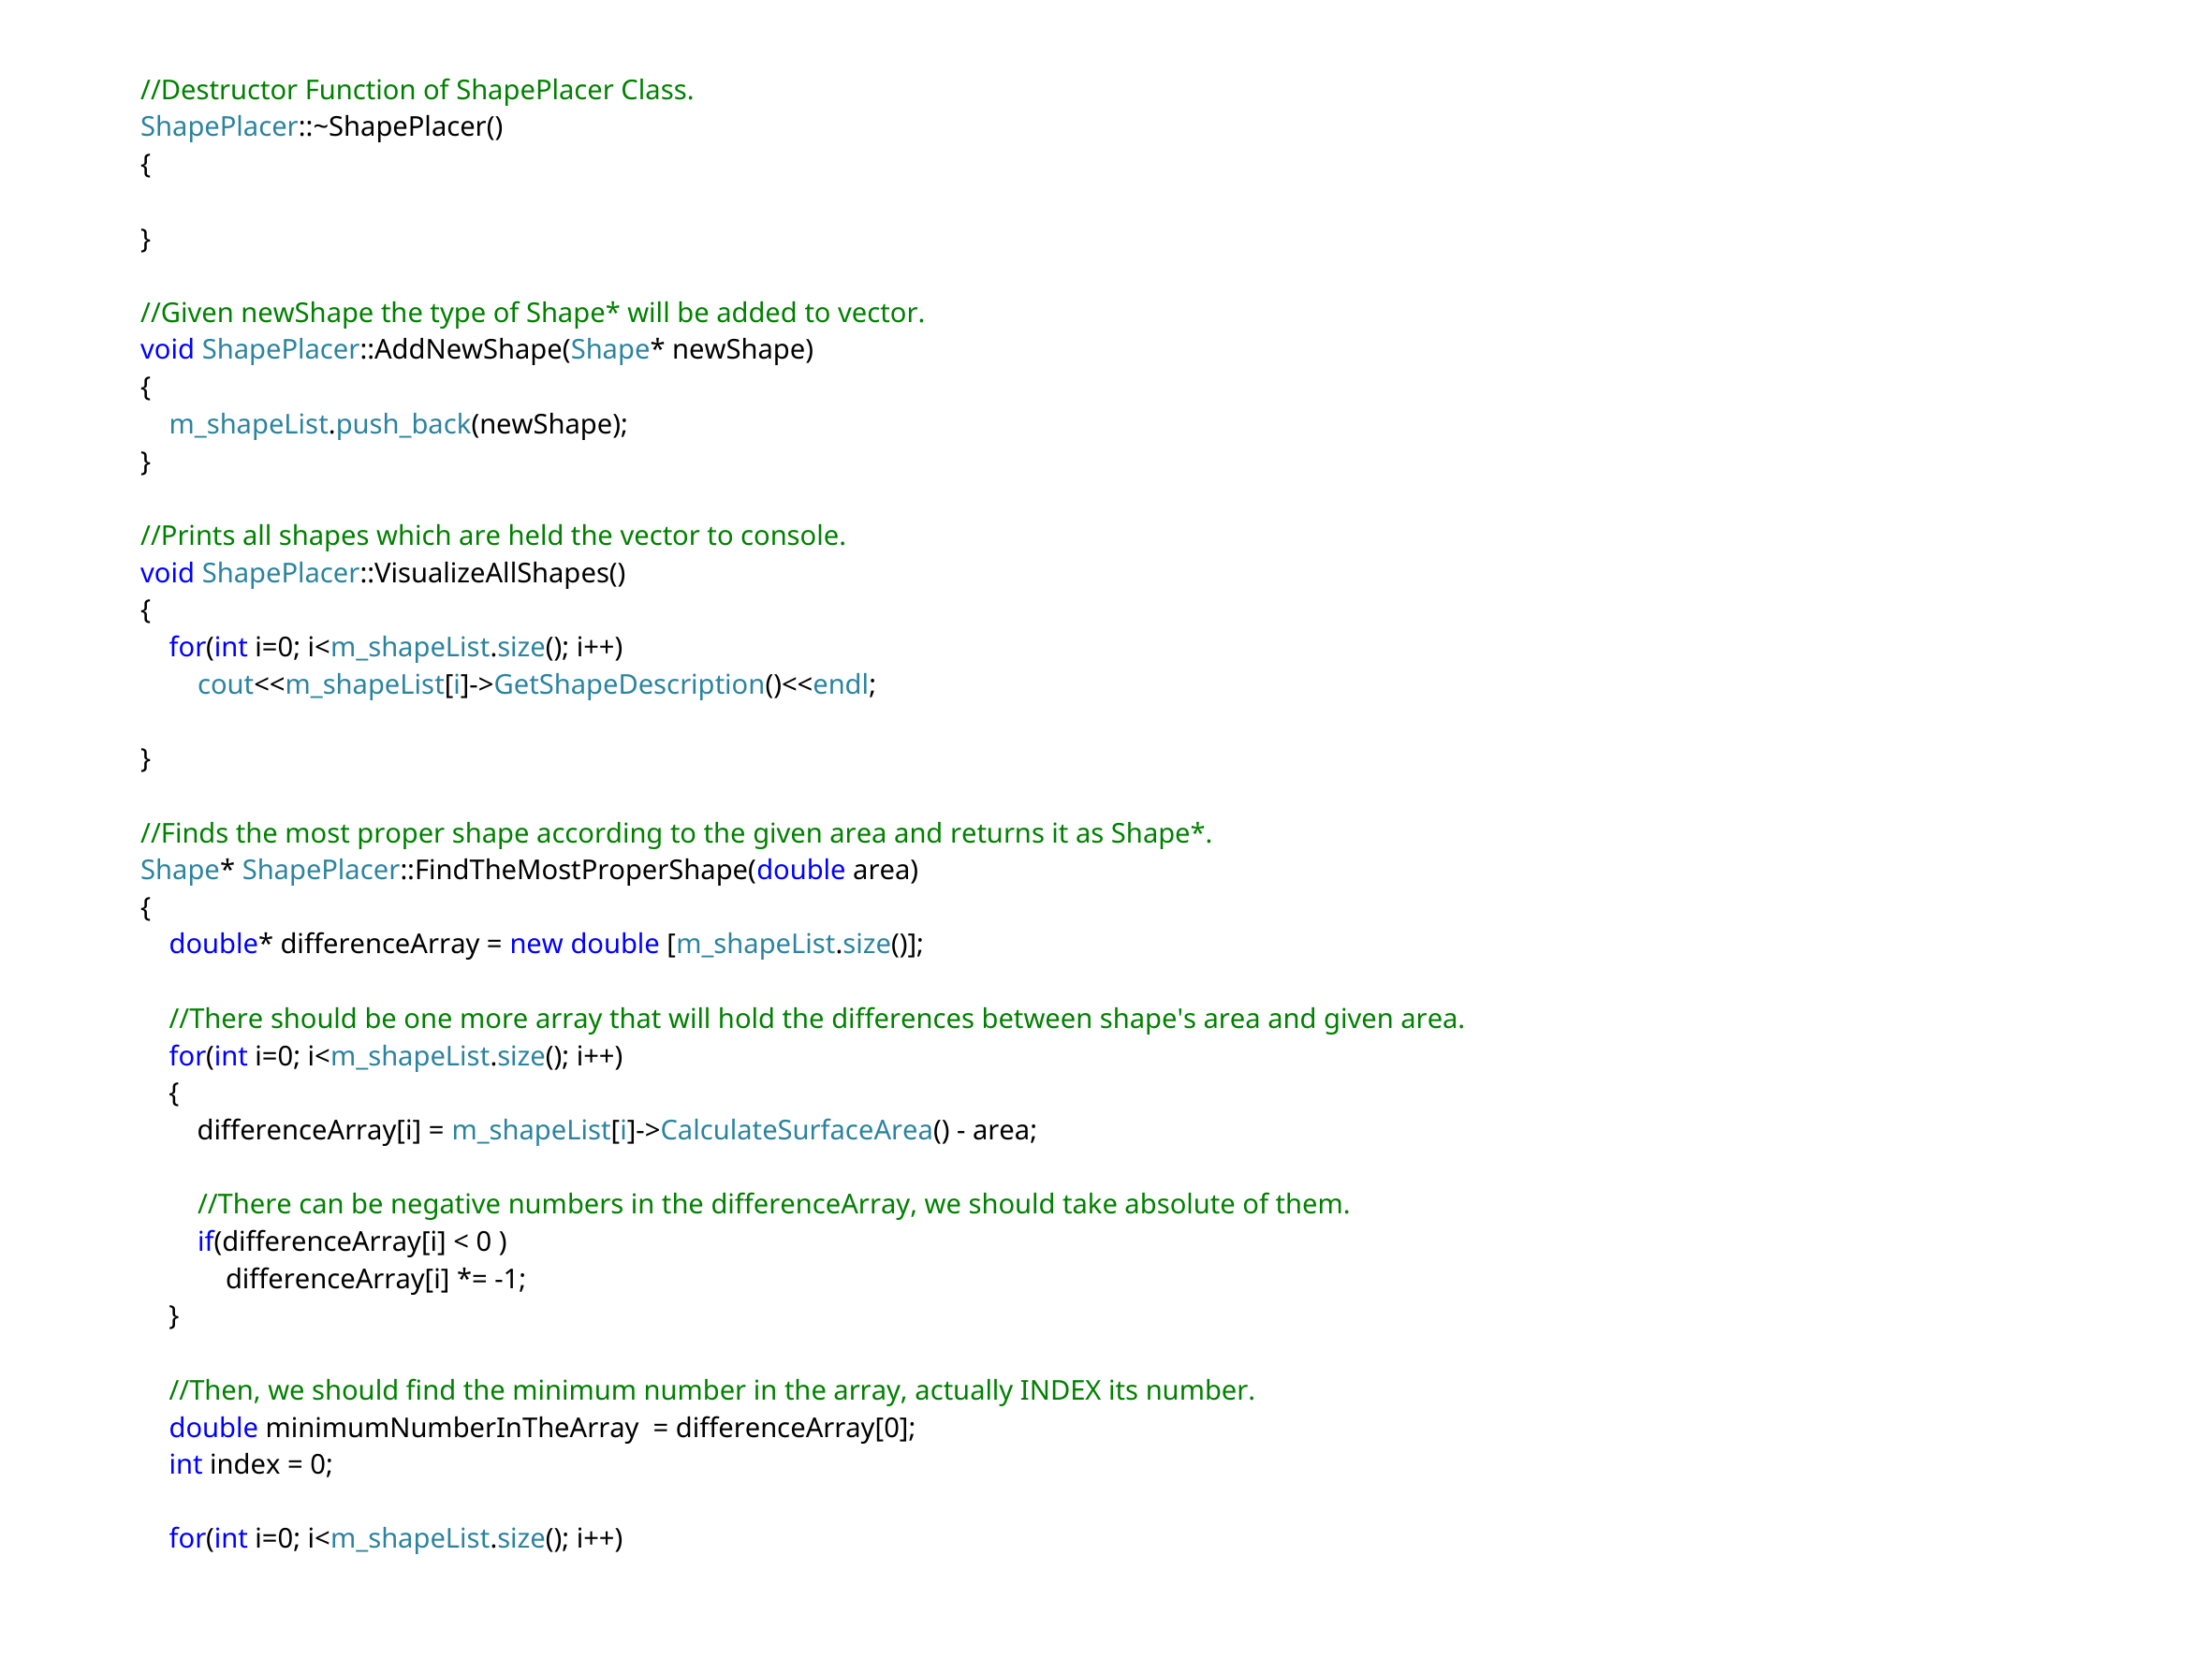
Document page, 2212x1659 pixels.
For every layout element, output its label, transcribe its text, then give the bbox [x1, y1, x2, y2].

text for(int i=0; i<m_shapeList.size(); i++) [140, 1036, 2071, 1074]
text double* differenceArray = new double [m_shapeList.size()]; [140, 925, 2071, 962]
text int index = 0; [140, 1445, 2071, 1482]
text { [140, 367, 2071, 404]
text } [140, 442, 2071, 479]
text if(differenceArray[i] < 0 ) [140, 1222, 2071, 1259]
text for(int i=0; i<m_shapeList.size(); i++) [140, 1520, 2071, 1556]
text for(int i=0; i<m_shapeList.size(); i++) [140, 627, 2071, 665]
text //There can be negative numbers in the differenceArray, we should take absolute of them. [140, 1185, 2071, 1222]
text //There should be one more array that will hold the differences between shape's area and given area. [140, 999, 2071, 1036]
text double minimumNumberInTheArray = differenceArray[0]; [140, 1408, 2071, 1445]
text //Given newShape the type of Shape* will be added to vector. [140, 293, 2071, 330]
text //Finds the most proper shape according to the given area and returns it as Shape*. [140, 814, 2071, 850]
text } [140, 739, 2071, 776]
text { [140, 1074, 2071, 1110]
text differenceArray[i] *= -1; [140, 1259, 2071, 1297]
text ShapePlacer::~ShapePlacer() [140, 108, 2071, 144]
text } [140, 1297, 2071, 1333]
text //Destructor Function of ShapePlacer Class. [140, 70, 2071, 108]
text differenceArray[i] = m_shapeList[i]->CalculateSurfaceArea() - area; [140, 1110, 2071, 1148]
text { [140, 144, 2071, 182]
text cout<<m_shapeList[i]->GetShapeDescription()<<endl; [140, 665, 2071, 702]
text m_shapeList.push_back(newShape); [140, 404, 2071, 442]
text //Then, we should find the minimum number in the array, actually INDEX its number. [140, 1371, 2071, 1408]
text { [140, 888, 2071, 925]
text { [140, 591, 2071, 627]
text Shape* ShapePlacer::FindTheMostProperShape(double area) [140, 850, 2071, 888]
text void ShapePlacer::AddNewShape(Shape* newShape) [140, 330, 2071, 367]
text } [140, 219, 2071, 256]
text //Prints all shapes which are held the vector to console. [140, 516, 2071, 553]
text void ShapePlacer::VisualizeAllShapes() [140, 553, 2071, 591]
